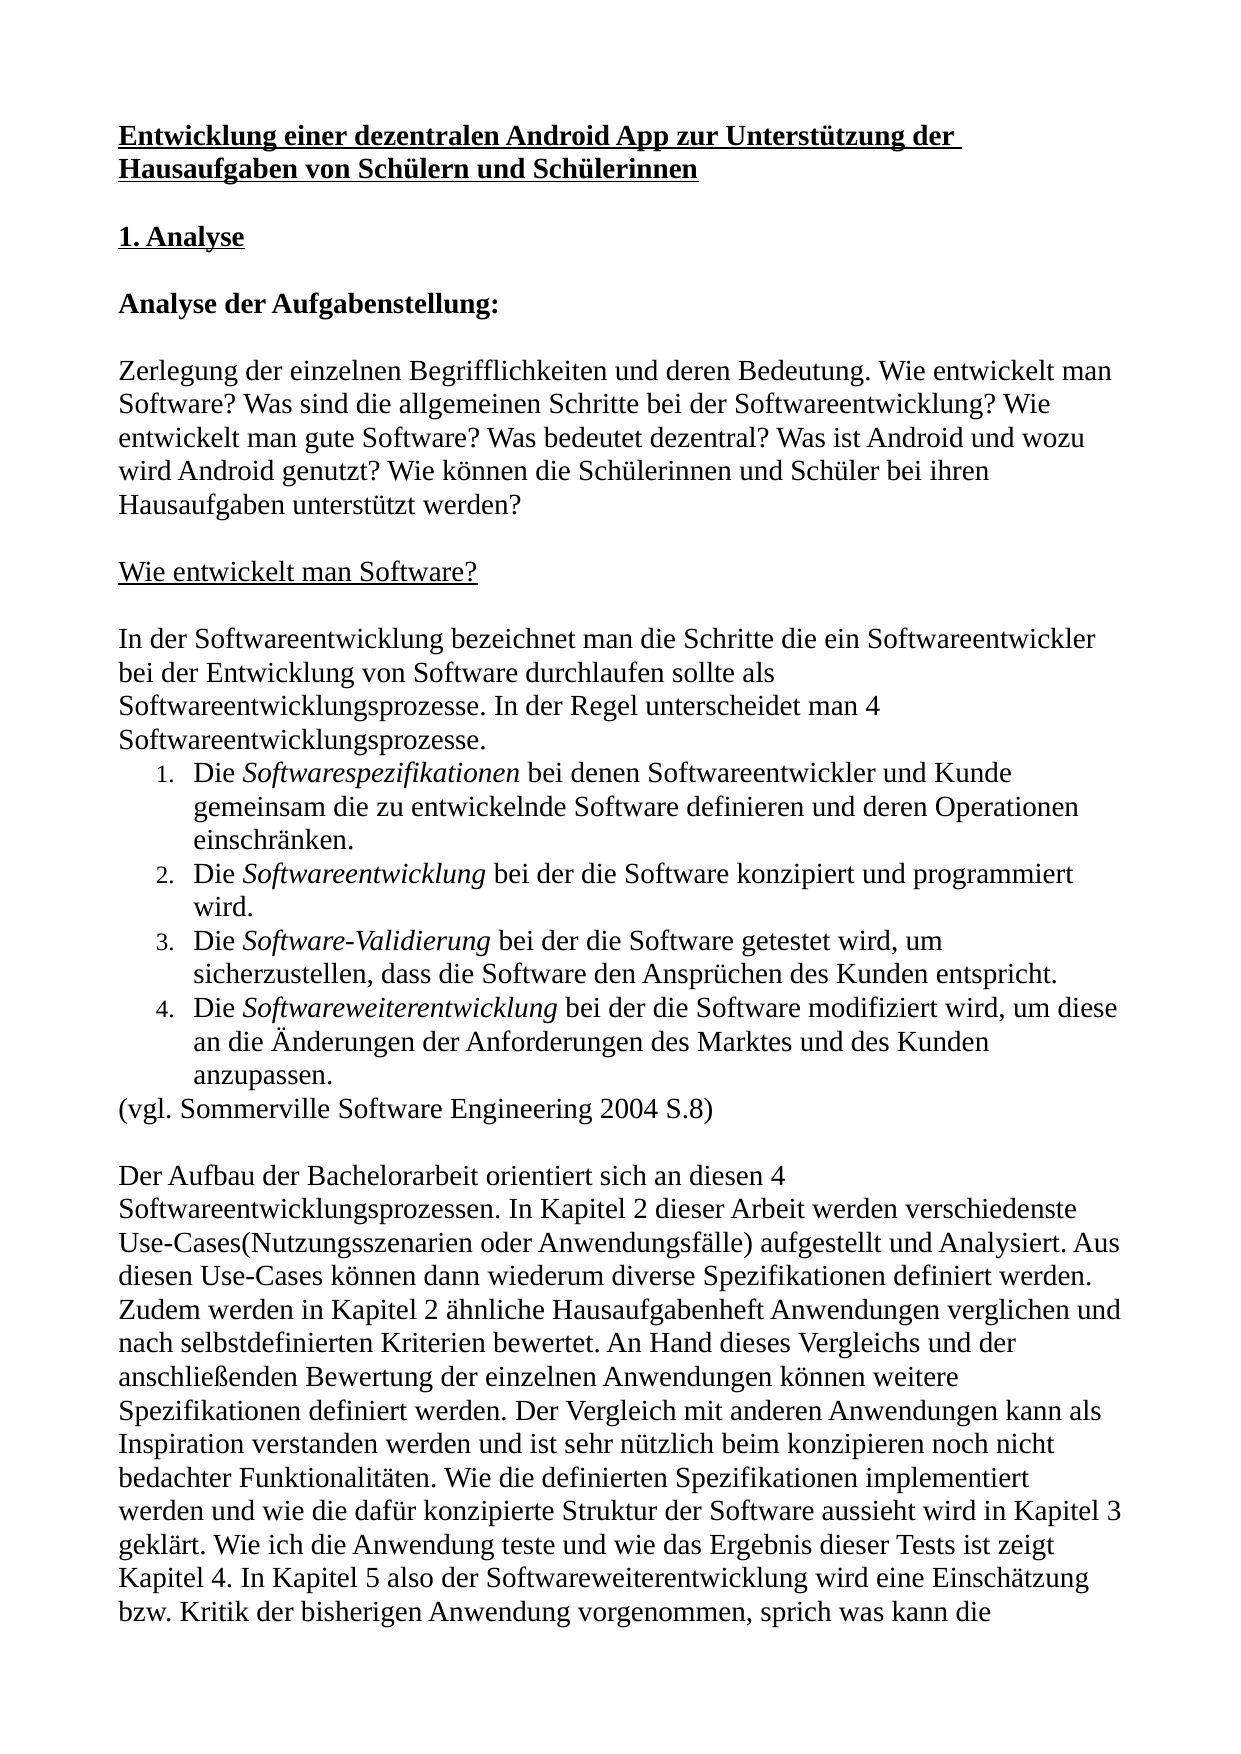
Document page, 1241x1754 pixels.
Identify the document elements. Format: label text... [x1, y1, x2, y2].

text In der Softwareentwicklung bezeichnet man die Schritte die ein Softwareentwickler bei der Entwicklung von Software durchlaufen sollte als Softwareentwicklungsprozesse. In der Regel unterscheidet man 4 Softwareentwicklungsprozesse. [118, 621, 1122, 755]
list Die Softwarespezifikationen bei denen Softwareentwickler und Kunde gemeinsam die zu entwickelnde Software definieren und deren Operationen einschränken. [156, 755, 1122, 856]
text Zerlegung der einzelnen Begrifflichkeiten und deren Bedeutung. Wie entwickelt man Software? Was sind die allgemeinen Schritte bei der Softwareentwicklung? Wie entwickelt man gute Software? Was bedeutet dezentral? Was ist Android und wozu wird Android genutzt? Wie können die Schülerinnen und Schüler bei ihren Hausaufgaben unterstützt werden? [118, 353, 1122, 521]
list Die Softwareentwicklung bei der die Software konzipiert und programmiert wird. [156, 856, 1122, 923]
text (vgl. Sommerville Software Engineering 2004 S.8) [118, 1091, 1122, 1124]
text Wie entwickelt man Software? [118, 554, 1122, 588]
text 1. Analyse [118, 219, 1122, 252]
list Die Software-Validierung bei der die Software getestet wird, um sicherzustellen, dass die Software den Ansprüchen des Kunden entspricht. [156, 923, 1122, 990]
list Die Softwareweiterentwicklung bei der die Software modifiziert wird, um diese an die Änderungen der Anforderungen des Marktes und des Kunden anzupassen. [156, 990, 1122, 1091]
text Entwicklung einer dezentralen Android App zur Unterstützung der Hausaufgaben von Schülern und Schülerinnen [118, 118, 1122, 185]
text Der Aufbau der Bachelorarbeit orientiert sich an diesen 4 Softwareentwicklungsprozessen. In Kapitel 2 dieser Arbeit werden verschiedenste Use-Cases(Nutzungsszenarien oder Anwendungsfälle) aufgestellt und Analysiert. Aus diesen Use-Cases können dann wiederum diverse Spezifikationen definiert werden. Zudem werden in Kapitel 2 ähnliche Hausaufgabenheft Anwendungen verglichen und nach selbstdefinierten Kriterien bewertet. An Hand dieses Vergleichs und der anschließenden Bewertung der einzelnen Anwendungen können weitere Spezifikationen definiert werden. Der Vergleich mit anderen Anwendungen kann als Inspiration verstanden werden und ist sehr nützlich beim konzipieren noch nicht bedachter Funktionalitäten. Wie die definierten Spezifikationen implementiert werden und wie die dafür konzipierte Struktur der Software aussieht wird in Kapitel 3 geklärt. Wie ich die Anwendung teste und wie das Ergebnis dieser Tests ist zeigt Kapitel 4. In Kapitel 5 also der Softwareweiterentwicklung wird eine Einschätzung bzw. Kritik der bisherigen Anwendung vorgenommen, sprich was kann die [118, 1158, 1122, 1627]
text Analyse der Aufgabenstellung: [118, 286, 1122, 319]
